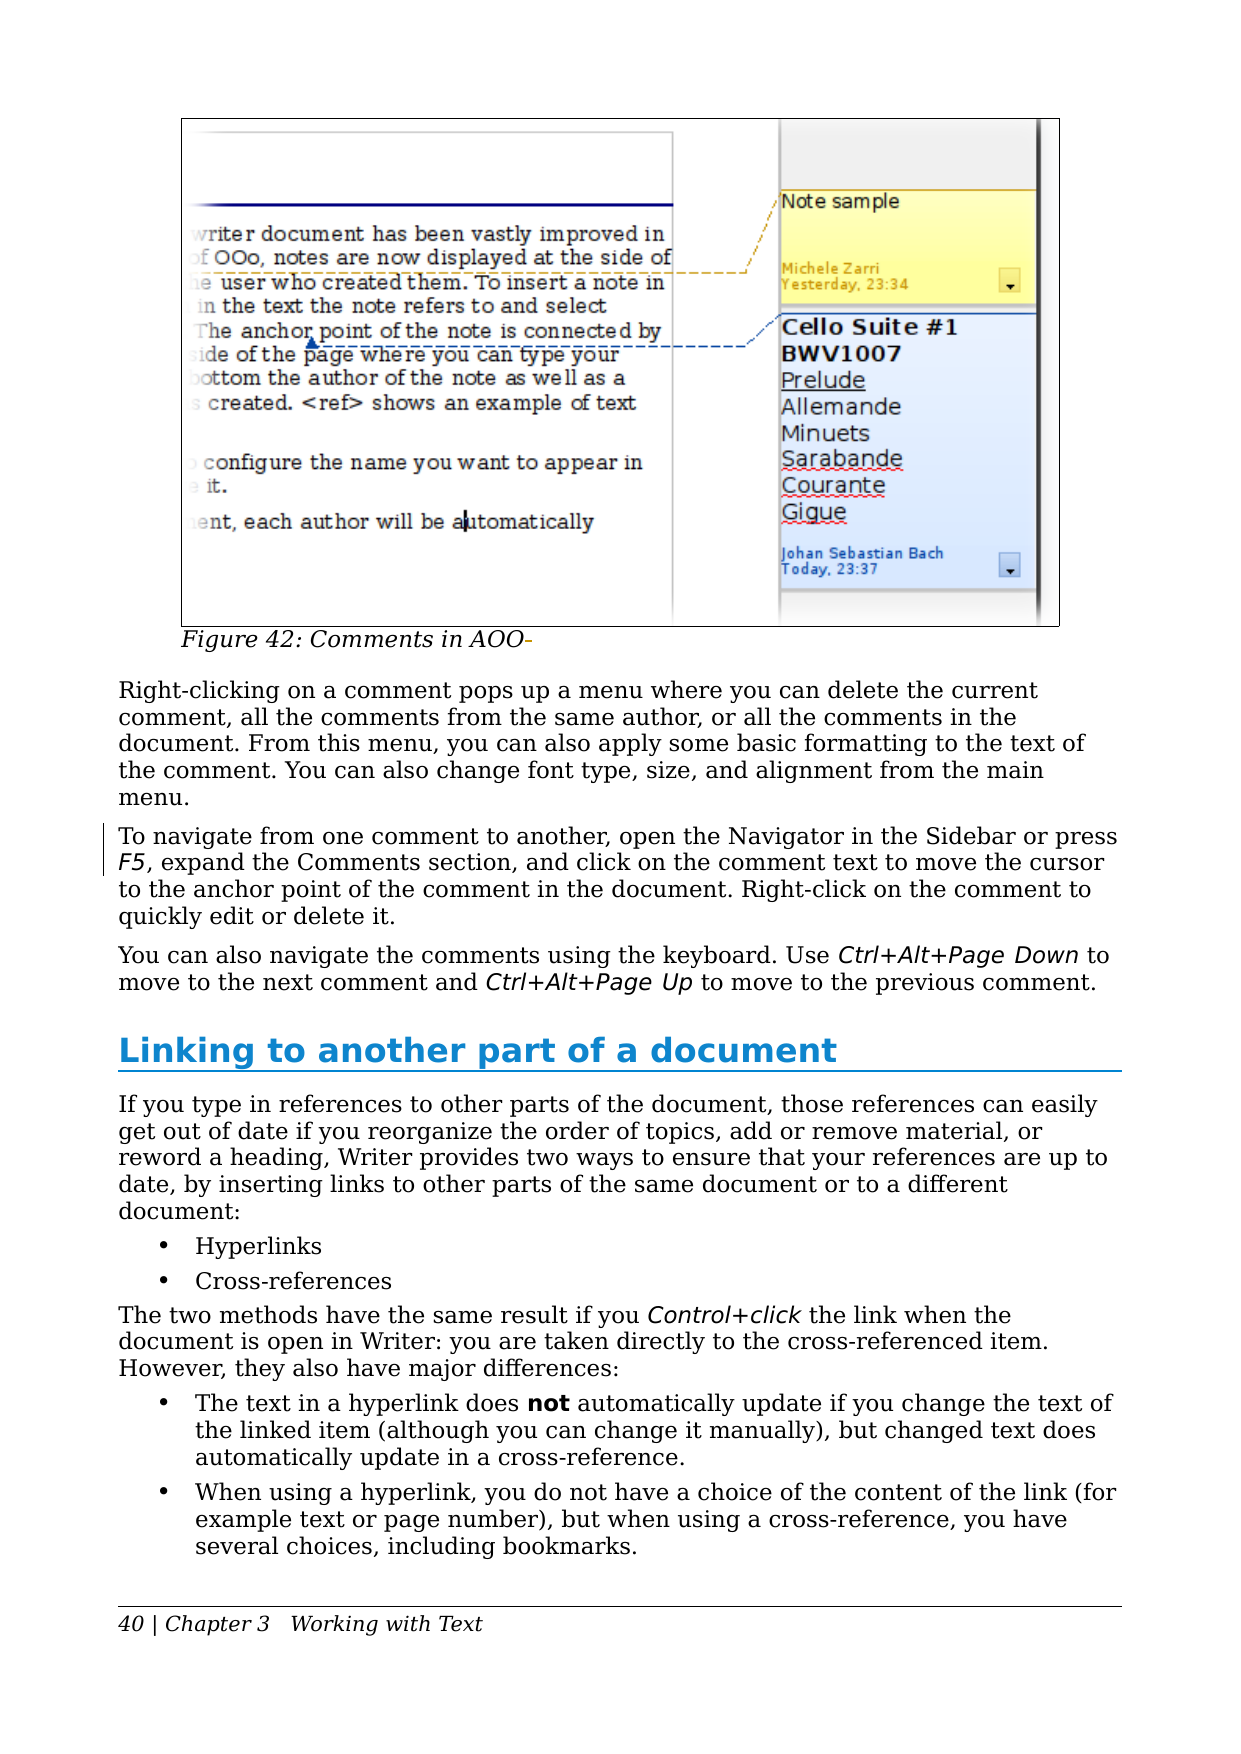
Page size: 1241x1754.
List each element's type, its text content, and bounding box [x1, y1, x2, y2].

list The two methods have the same result if you Control+click the link when the document is open in Writer: you are taken directly to the cross-referenced item. However, they also have major differences: [118, 1302, 1122, 1382]
text To navigate from one comment to another, open the Navigator in the Sidebar or press F5, expand the Comments section, and click on the comment text to move the cursor to the anchor point of the comment in the document. Right-click on the comment to quickly edit or delete it. [118, 823, 1122, 929]
picture [182, 119, 1059, 626]
list If you type in references to other parts of the document, those references can easily get out of date if you reorganize the order of topics, add or remove material, or reword a heading, Writer provides two ways to ensure that your references are up to date, by inserting links to other parts of the same document or to a different document: [118, 1091, 1122, 1224]
text Figure 42: Comments in AOO [181, 627, 1059, 653]
text Right-clicking on a comment pops up a menu where you can delete the current comment, all the comments from the same author, or all the comments in the document. From this menu, you can also apply some basic formatting to the text of the comment. You can also change font type, size, and alignment from the main menu. [118, 677, 1122, 810]
subtitle Linking to another part of a document [118, 1031, 1122, 1070]
list When using a hyperlink, you do not have a choice of the content of the link (for example text or page number), but when using a cross-reference, you have several choices, including bookmarks. [156, 1477, 1122, 1559]
list Hyperlinks [156, 1231, 1122, 1260]
text You can also navigate the comments using the keyboard. Use Ctrl+Alt+Page Down to move to the next comment and Ctrl+Alt+Page Up to move to the previous comment. [118, 942, 1122, 995]
list The text in a hyperlink does not automatically update if you change the text of the linked item (although you can change it manually), but changed text does automatically update in a cross-reference. [156, 1388, 1122, 1471]
list Cross-references [156, 1266, 1122, 1296]
